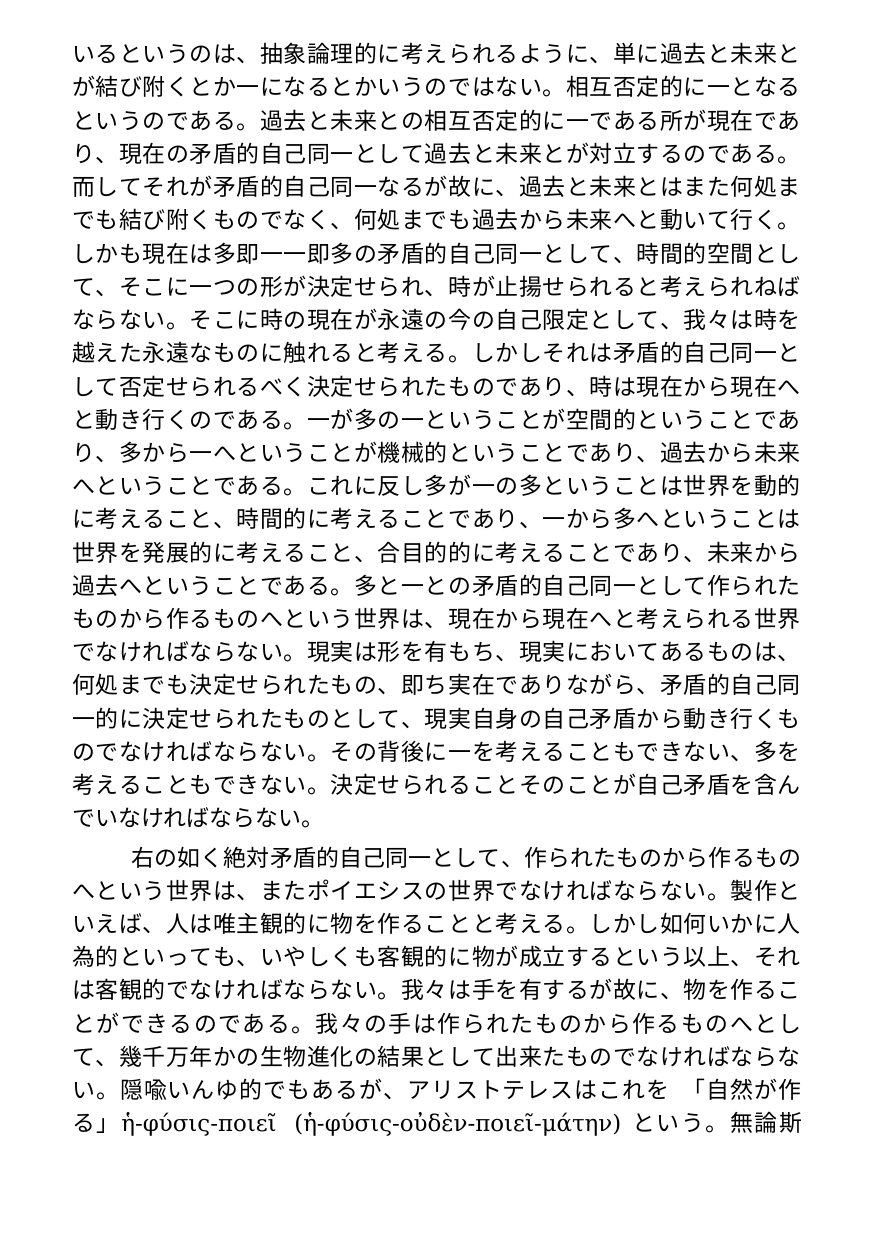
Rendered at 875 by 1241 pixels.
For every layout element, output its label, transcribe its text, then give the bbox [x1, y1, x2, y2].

text いるというのは、抽象論理的に考えられるように、単に過去と未来とが結び附くとか一になるとかいうのではない。相互否定的に一となるというのである。過去と未来との相互否定的に一である所が現在であり、現在の矛盾的自己同一として過去と未来とが対立するのである。而してそれが矛盾的自己同一なるが故に、過去と未来とはまた何処までも結び附くものでなく、何処までも過去から未来へと動いて行く。しかも現在は多即一一即多の矛盾的自己同一として、時間的空間として、そこに一つの形が決定せられ、時が止揚せられると考えられねばならない。そこに時の現在が永遠の今の自己限定として、我々は時を越えた永遠なものに触れると考える。しかしそれは矛盾的自己同一として否定せられるべく決定せられたものであり、時は現在から現在へと動き行くのである。一が多の一ということが空間的ということであり、多から一へということが機械的ということであり、過去から未来へということである。これに反し多が一の多ということは世界を動的に考えること、時間的に考えることであり、一から多へということは世界を発展的に考えること、合目的的に考えることであり、未来から過去へということである。多と一との矛盾的自己同一として作られたものから作るものへという世界は、現在から現在へと考えられる世界でなければならない。現実は形を有もち、現実においてあるものは、何処までも決定せられたもの、即ち実在でありながら、矛盾的自己同一的に決定せられたものとして、現実自身の自己矛盾から動き行くものでなければならない。その背後に一を考えることもできない、多を考えることもできない。決定せられることそのことが自己矛盾を含んでいなければならない。 [72, 36, 802, 833]
text 右の如く絶対矛盾的自己同一として、作られたものから作るものへという世界は、またポイエシスの世界でなければならない。製作といえば、人は唯主観的に物を作ることと考える。しかし如何いかに人為的といっても、いやしくも客観的に物が成立するという以上、それは客観的でなければならない。我々は手を有するが故に、物を作ることができるのである。我々の手は作られたものから作るものへとして、幾千万年かの生物進化の結果として出来たものでなければならない。隠喩いんゆ的でもあるが、アリストテレスはこれを 「自然が作る」ἡ-φύσις-ποιεῖ (ἡ-φύσις-οὐδὲν-ποιεῖ-μάτην) という。無論斯 [72, 839, 802, 1138]
